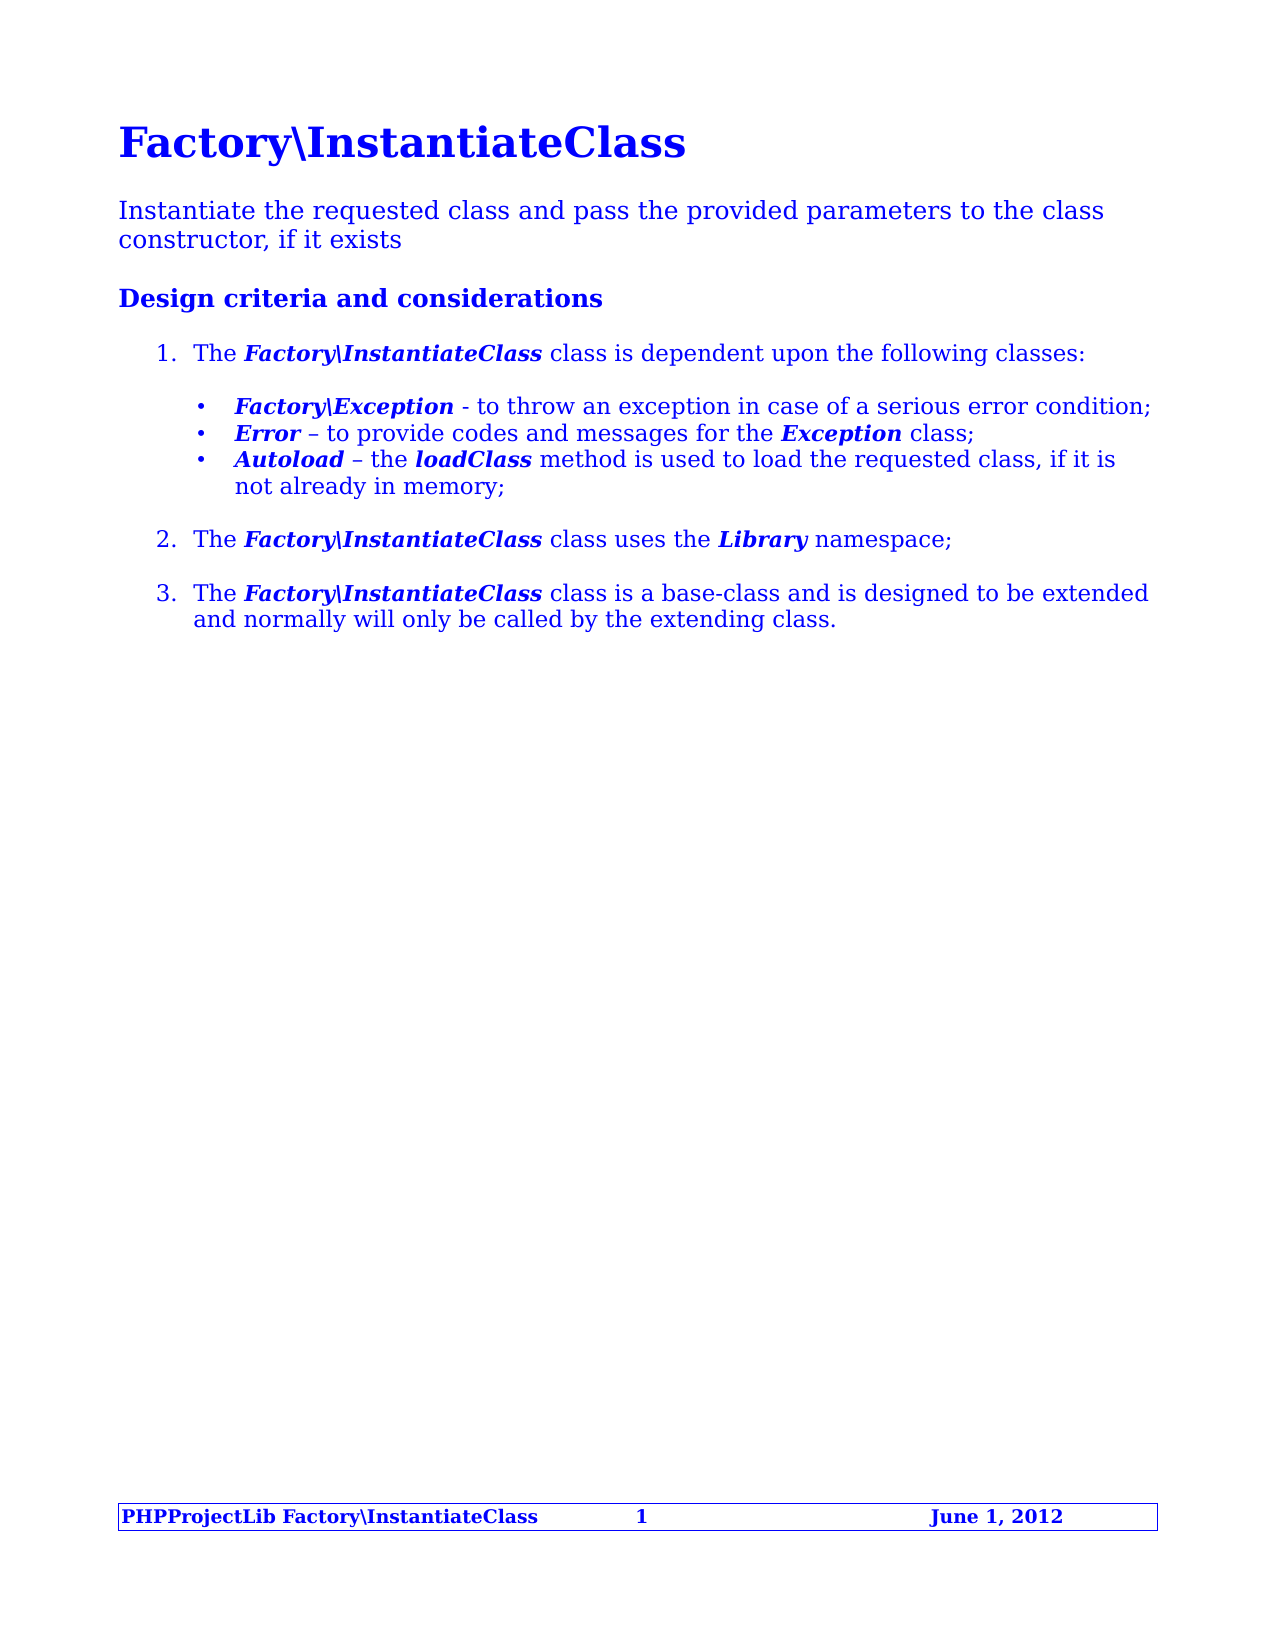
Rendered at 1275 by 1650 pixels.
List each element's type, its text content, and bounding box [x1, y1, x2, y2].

list The Factory\InstantiateClass class uses the Library namespace; [156, 526, 1157, 553]
title Design criteria and considerations [118, 284, 1157, 313]
list The Factory\InstantiateClass class is dependent upon the following classes: [156, 340, 1157, 366]
list Factory\Exception - to throw an exception in case of a serious error condition; [197, 393, 1157, 420]
list Error – to provide codes and messages for the Exception class; [197, 420, 1157, 446]
title Factory\InstantiateClass [118, 118, 1157, 167]
text Instantiate the requested class and pass the provided parameters to the class constructor, if it exists [118, 196, 1157, 254]
list Autoload – the loadClass method is used to load the requested class, if it is not already in memory; [197, 446, 1157, 500]
list The Factory\InstantiateClass class is a base-class and is designed to be extended and normally will only be called by the extending class. [156, 580, 1157, 633]
